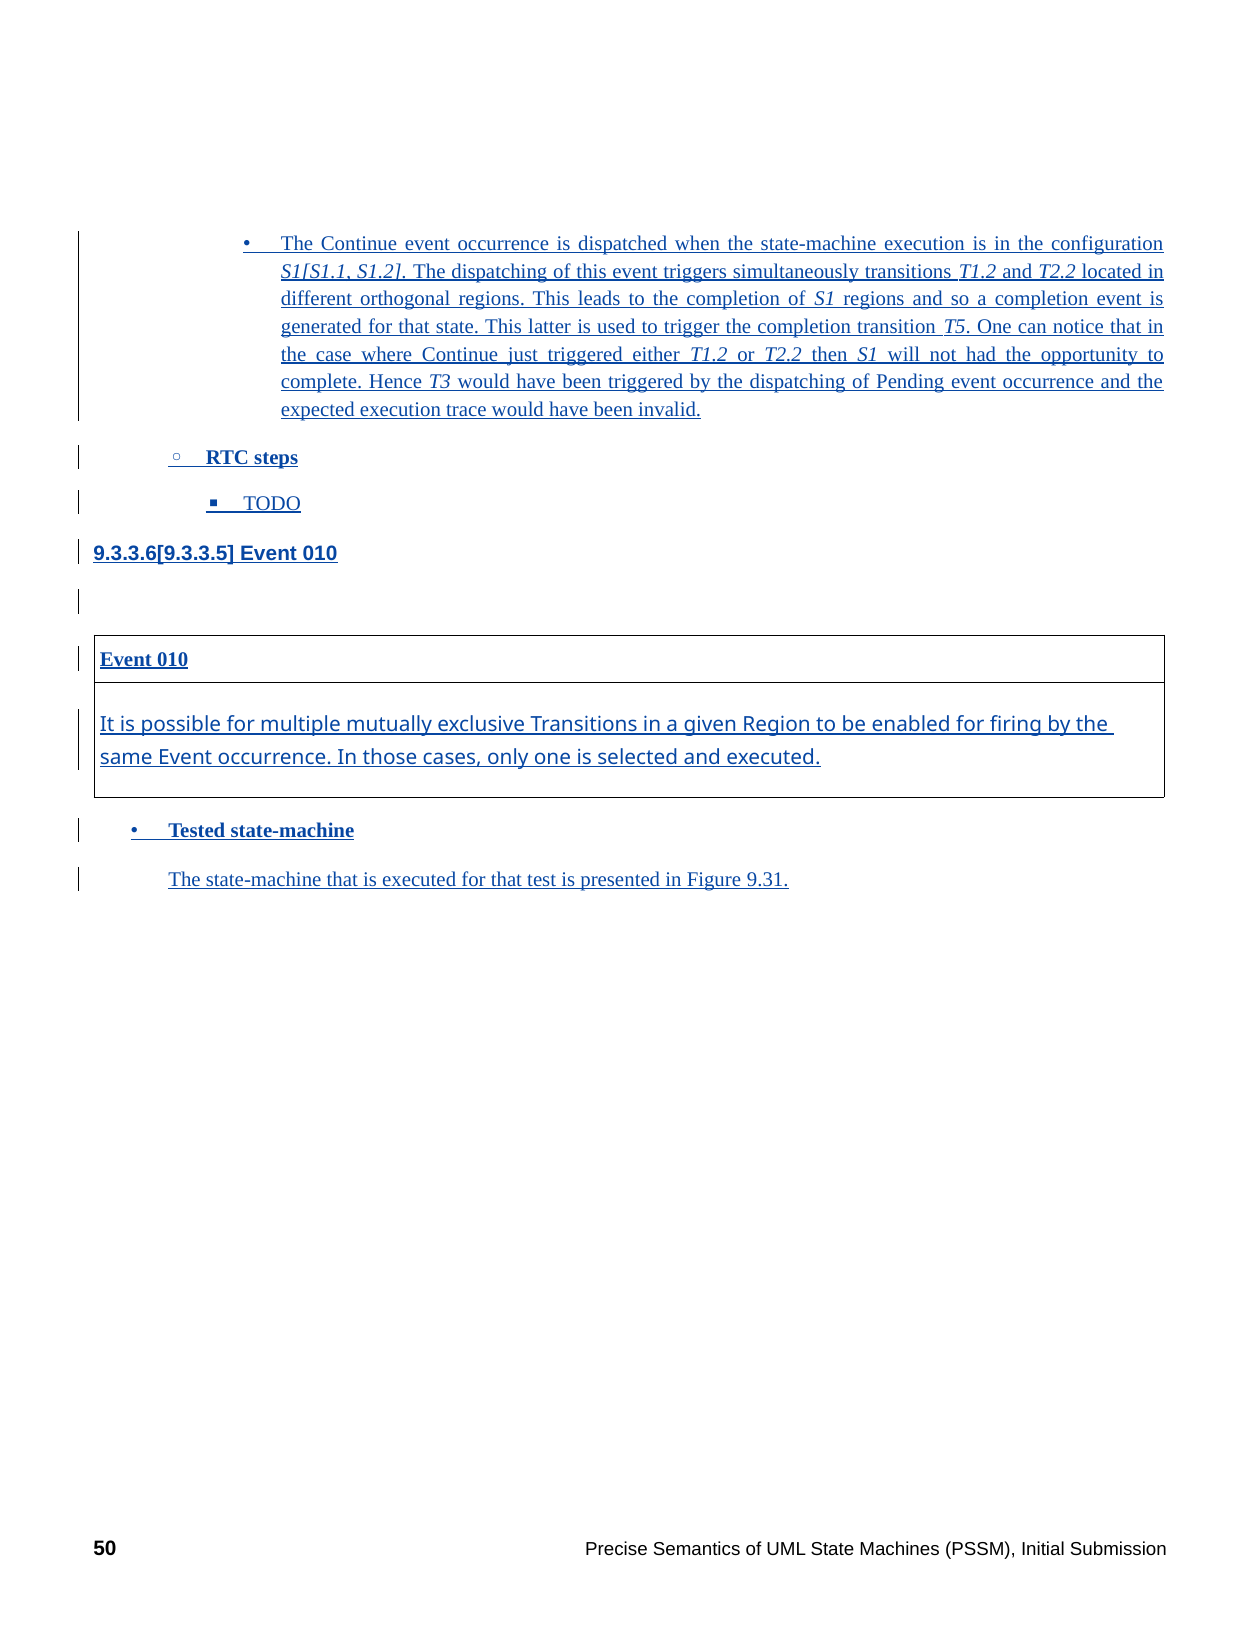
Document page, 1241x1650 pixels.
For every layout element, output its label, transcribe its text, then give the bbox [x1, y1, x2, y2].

list The Continue event occurrence is dispatched when the state-machine execution is in the configuration [243, 231, 1164, 252]
list RTC steps [168, 445, 1164, 469]
list Tested state-machine [131, 818, 1164, 842]
table_cell It is possible for multiple mutually exclusive Transitions in a given Region to be enabled for firing by the same Event occurrence. In those cases, only one is selected and executed. [95, 683, 1164, 797]
list TODO [206, 490, 1164, 514]
subtitle Event 010 [93, 539, 1164, 564]
list The state-machine that is executed for that test is presented in Figure 9.31. [131, 867, 1164, 891]
table_header Event 010 [95, 636, 1164, 682]
list S1[S1.1, S1.2]. The dispatching of this event triggers simultaneously transitions T1.2 and T2.2 located in different orthogonal regions. This leads to the completion of S1 regions and so a completion event is generated for that state. This latter is used to trigger the completion transition T5. One can notice that in the case where Continue just triggered either T1.2 or T2.2 then S1 will not had the opportunity to complete. Hence T3 would have been triggered by the dispatching of Pending event occurrence and the expected execution trace would have been invalid. [243, 253, 1164, 421]
